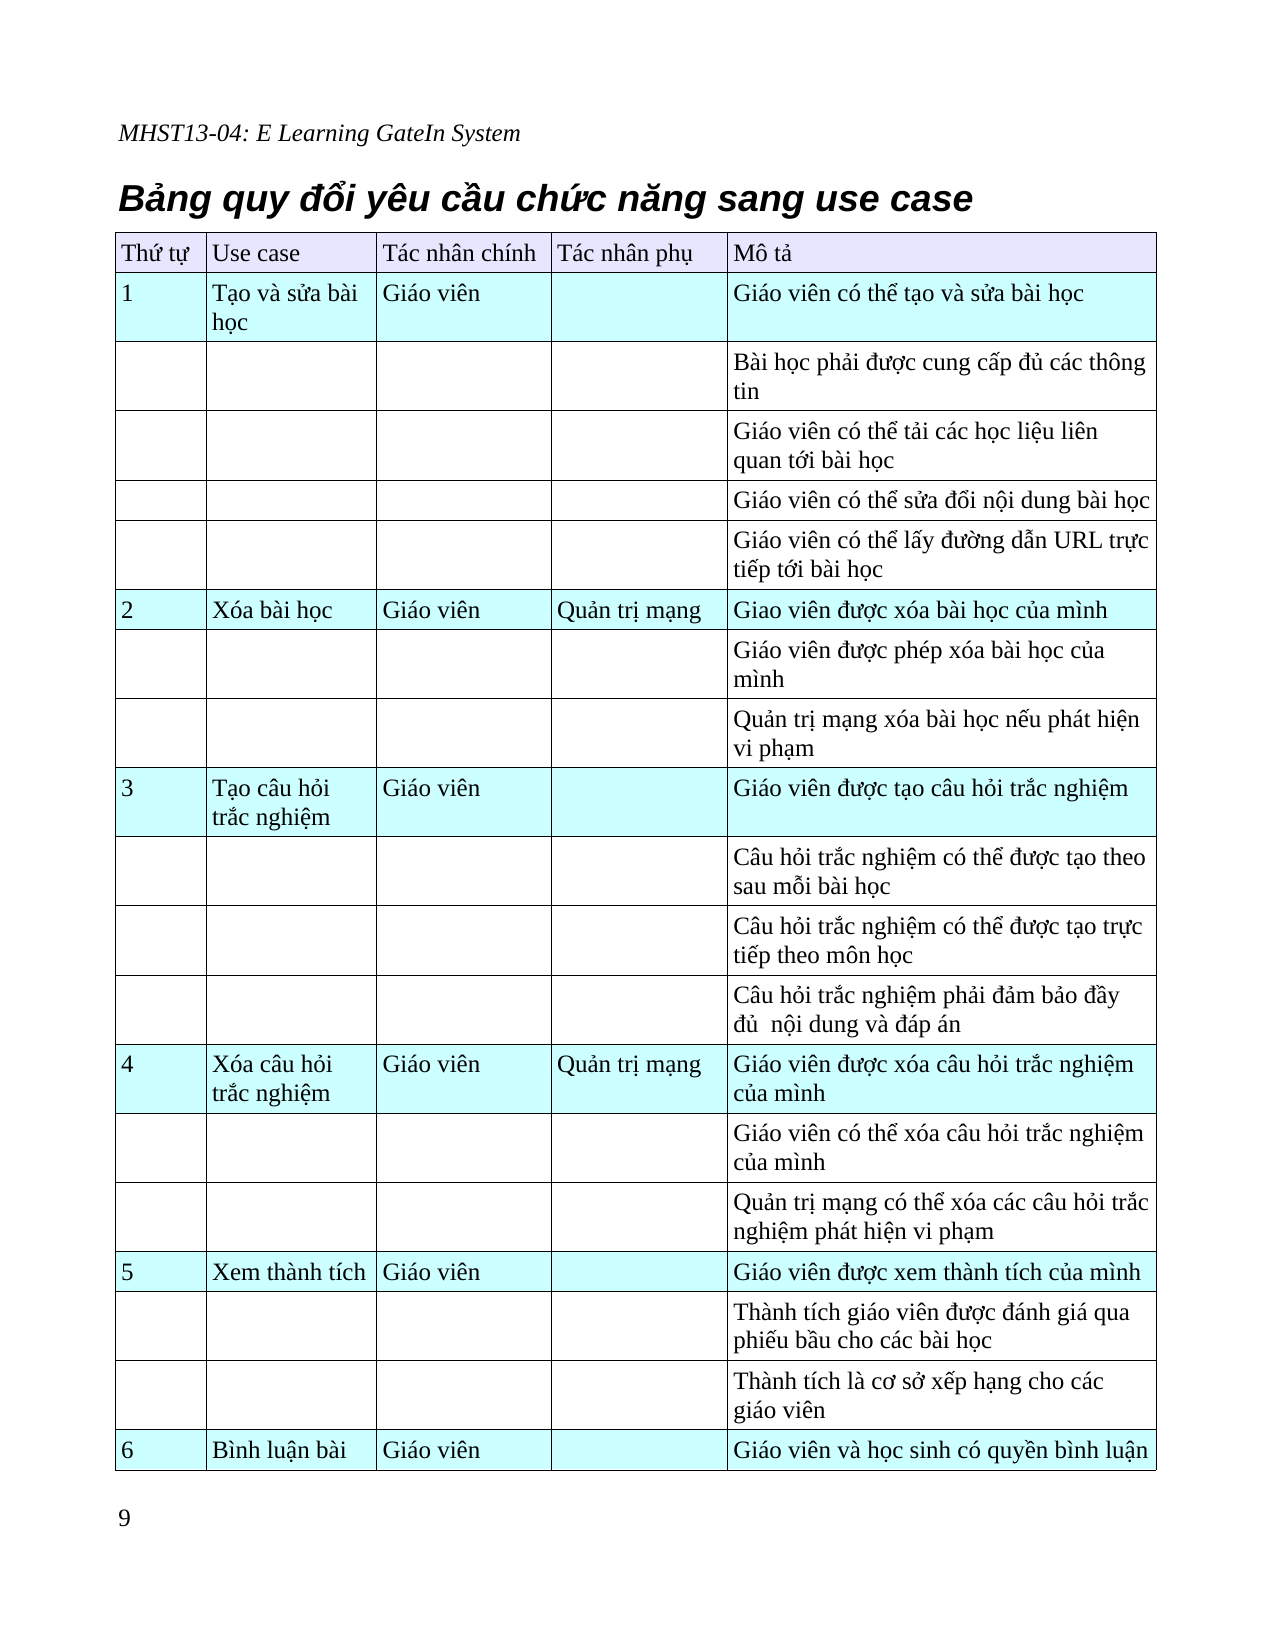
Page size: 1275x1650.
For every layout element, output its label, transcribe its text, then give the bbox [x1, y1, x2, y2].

table_cell [552, 1114, 727, 1182]
table_cell [552, 273, 727, 341]
table_cell 5 [116, 1252, 206, 1291]
table_cell 4 [116, 1045, 206, 1113]
table_cell Giáo viên [377, 768, 551, 836]
table_cell [377, 1292, 551, 1360]
table_cell [552, 1183, 727, 1251]
table_cell [552, 630, 727, 698]
table_cell [552, 906, 727, 974]
table_cell Thành tích là cơ sở xếp hạng cho các giáo viên [728, 1361, 1156, 1429]
table_cell Tạo câu hỏi trắc nghiệm [207, 768, 376, 836]
table_cell Giáo viên được tạo câu hỏi trắc nghiệm [728, 768, 1156, 836]
table_cell [377, 481, 551, 520]
table_cell [377, 411, 551, 479]
table_cell [116, 481, 206, 520]
table_cell 1 [116, 273, 206, 341]
table_cell [377, 1114, 551, 1182]
table_cell [116, 906, 206, 974]
table_cell [377, 630, 551, 698]
table_cell Câu hỏi trắc nghiệm có thể được tạo trực tiếp theo môn học [728, 906, 1156, 974]
table_cell [207, 481, 376, 520]
table_cell Giáo viên [377, 1430, 551, 1469]
table_cell Quản trị mạng [552, 590, 727, 629]
table_cell Thành tích giáo viên được đánh giá qua phiếu bầu cho các bài học [728, 1292, 1156, 1360]
table_cell [377, 1183, 551, 1251]
table_cell Câu hỏi trắc nghiệm phải đảm bảo đầy đủ nội dung và đáp án [728, 976, 1156, 1043]
table_cell Giáo viên có thể sửa đổi nội dung bài học [728, 481, 1156, 520]
table_cell [207, 906, 376, 974]
table_cell [207, 699, 376, 767]
table_cell [116, 1183, 206, 1251]
table_cell [552, 1252, 727, 1291]
table_cell Giáo viên được xóa câu hỏi trắc nghiệm của mình [728, 1045, 1156, 1113]
table_cell [207, 411, 376, 479]
table_cell Câu hỏi trắc nghiệm có thể được tạo theo sau mỗi bài học [728, 837, 1156, 905]
table_cell [116, 699, 206, 767]
table_cell [552, 1361, 727, 1429]
table_cell Giáo viên [377, 590, 551, 629]
table_cell [116, 342, 206, 410]
table_cell [552, 768, 727, 836]
table_cell [377, 342, 551, 410]
table_cell [377, 906, 551, 974]
table_cell Giao viên được xóa bài học của mình [728, 590, 1156, 629]
table_cell Giáo viên có thể xóa câu hỏi trắc nghiệm của mình [728, 1114, 1156, 1182]
table_cell [552, 699, 727, 767]
table_cell [377, 521, 551, 589]
table_cell [116, 976, 206, 1043]
table_cell [116, 1292, 206, 1360]
table_cell Giáo viên [377, 1045, 551, 1113]
table_cell [552, 521, 727, 589]
table_cell [207, 1183, 376, 1251]
table_header Mô tả [728, 233, 1156, 272]
table_cell Quản trị mạng có thể xóa các câu hỏi trắc nghiệm phát hiện vi phạm [728, 1183, 1156, 1251]
table_cell Giáo viên có thể tải các học liệu liên quan tới bài học [728, 411, 1156, 479]
table_cell Xóa bài học [207, 590, 376, 629]
table_cell [207, 1361, 376, 1429]
table_cell [207, 1114, 376, 1182]
table_cell [207, 521, 376, 589]
table_cell Tạo và sửa bài học [207, 273, 376, 341]
table_cell Bình luận bài [207, 1430, 376, 1469]
table_cell [207, 837, 376, 905]
table_cell [552, 1292, 727, 1360]
table_cell [116, 521, 206, 589]
table_cell 3 [116, 768, 206, 836]
table_cell 2 [116, 590, 206, 629]
table_cell [377, 837, 551, 905]
table_cell [116, 1361, 206, 1429]
table_cell [377, 699, 551, 767]
table_header Tác nhân chính [377, 233, 551, 272]
table_cell [116, 411, 206, 479]
table_cell [377, 976, 551, 1043]
table_cell [377, 1361, 551, 1429]
table_cell [552, 481, 727, 520]
table_header Tác nhân phụ [552, 233, 727, 272]
table_cell [552, 342, 727, 410]
table_cell [552, 1430, 727, 1469]
subtitle Bảng quy đổi yêu cầu chức năng sang use case [118, 176, 1157, 219]
table_cell Giáo viên có thể tạo và sửa bài học [728, 273, 1156, 341]
table_cell [207, 976, 376, 1043]
table_cell [207, 1292, 376, 1360]
table_cell Giáo viên và học sinh có quyền bình luận [728, 1430, 1156, 1469]
table_cell 6 [116, 1430, 206, 1469]
table_cell Quản trị mạng [552, 1045, 727, 1113]
table_cell [552, 976, 727, 1043]
table_cell [207, 342, 376, 410]
table_cell Giáo viên [377, 273, 551, 341]
table_cell [552, 837, 727, 905]
table_cell Giáo viên được phép xóa bài học của mình [728, 630, 1156, 698]
table_cell [116, 837, 206, 905]
table_header Thứ tự [116, 233, 206, 272]
table_cell [116, 630, 206, 698]
table_cell [552, 411, 727, 479]
table_cell Giáo viên được xem thành tích của mình [728, 1252, 1156, 1291]
table_cell [116, 1114, 206, 1182]
table_cell Giáo viên [377, 1252, 551, 1291]
table_cell Bài học phải được cung cấp đủ các thông tin [728, 342, 1156, 410]
table_cell Giáo viên có thể lấy đường dẫn URL trực tiếp tới bài học [728, 521, 1156, 589]
table_cell Xóa câu hỏi trắc nghiệm [207, 1045, 376, 1113]
table_cell Quản trị mạng xóa bài học nếu phát hiện vi phạm [728, 699, 1156, 767]
table_header Use case [207, 233, 376, 272]
table_cell Xem thành tích [207, 1252, 376, 1291]
table_cell [207, 630, 376, 698]
